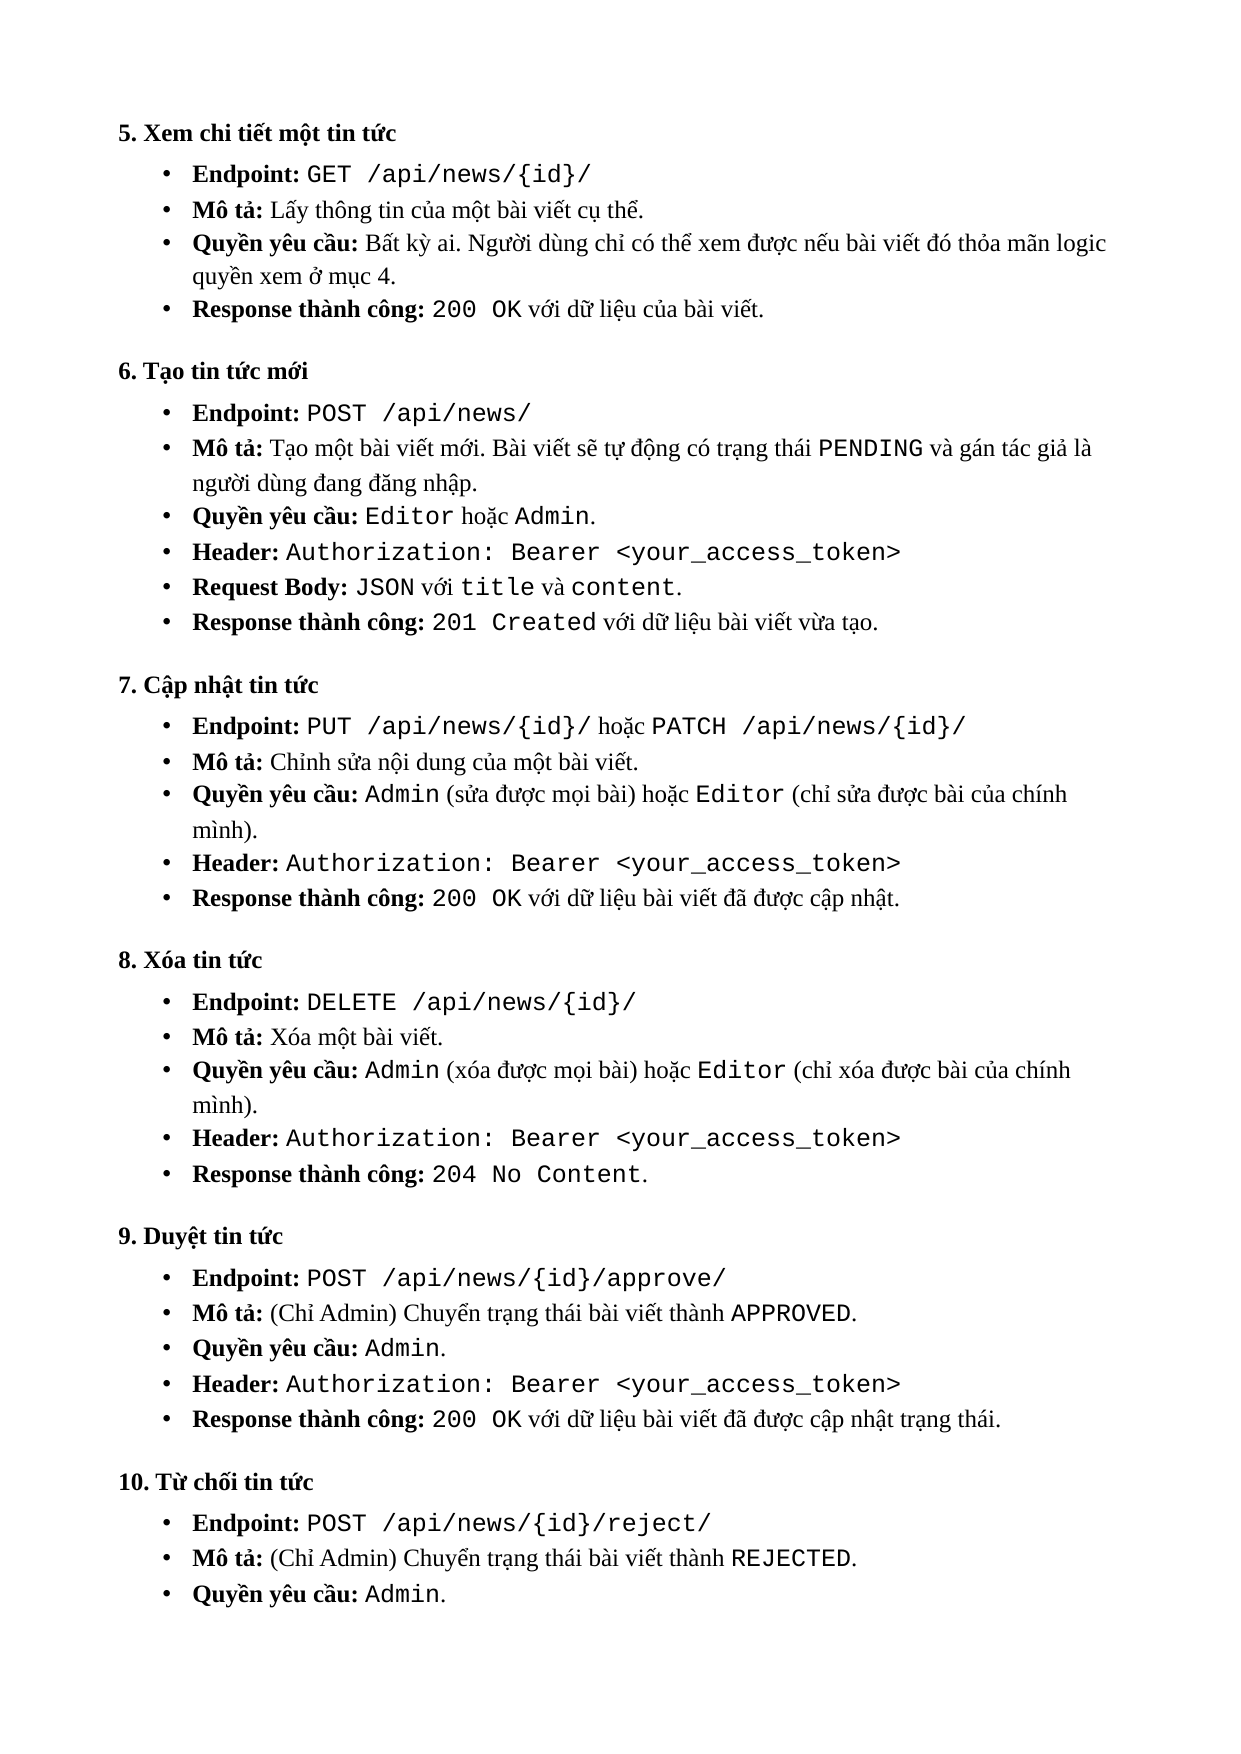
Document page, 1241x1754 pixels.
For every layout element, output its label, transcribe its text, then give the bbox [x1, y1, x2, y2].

subtitle 8. Xóa tin tức [118, 946, 1122, 974]
list Response thành công: 200 OK với dữ liệu bài viết đã được cập nhật trạng thái. [162, 1404, 1122, 1435]
subtitle 9. Duyệt tin tức [118, 1221, 1122, 1250]
list Mô tả: Xóa một bài viết. [162, 1022, 1122, 1051]
list Quyền yêu cầu: Admin. [162, 1579, 1122, 1610]
list Response thành công: 200 OK với dữ liệu của bài viết. [162, 294, 1122, 325]
list Endpoint: PUT /api/news/{id}/ hoặc PATCH /api/news/{id}/ [162, 711, 1122, 742]
subtitle 5. Xem chi tiết một tin tức [118, 118, 1122, 147]
list Mô tả: (Chỉ Admin) Chuyển trạng thái bài viết thành REJECTED. [162, 1543, 1122, 1574]
list Quyền yêu cầu: Admin (sửa được mọi bài) hoặc Editor (chỉ sửa được bài của chính mình). [162, 779, 1122, 843]
list Quyền yêu cầu: Editor hoặc Admin. [162, 501, 1122, 532]
subtitle 10. Từ chối tin tức [118, 1467, 1122, 1496]
subtitle 7. Cập nhật tin tức [118, 670, 1122, 699]
list Quyền yêu cầu: Admin. [162, 1333, 1122, 1364]
list Quyền yêu cầu: Bất kỳ ai. Người dùng chỉ có thể xem được nếu bài viết đó thỏa mãn logic quyền xem ở mục 4. [162, 228, 1122, 289]
list Endpoint: DELETE /api/news/{id}/ [162, 987, 1122, 1018]
list Header: Authorization: Bearer <your_access_token> [162, 1369, 1122, 1400]
list Header: Authorization: Bearer <your_access_token> [162, 848, 1122, 878]
list Endpoint: POST /api/news/{id}/reject/ [162, 1508, 1122, 1539]
list Response thành công: 200 OK với dữ liệu bài viết đã được cập nhật. [162, 883, 1122, 914]
list Endpoint: POST /api/news/{id}/approve/ [162, 1263, 1122, 1293]
list Response thành công: 204 No Content. [162, 1159, 1122, 1190]
list Quyền yêu cầu: Admin (xóa được mọi bài) hoặc Editor (chỉ xóa được bài của chính mình). [162, 1055, 1122, 1119]
list Endpoint: GET /api/news/{id}/ [162, 159, 1122, 190]
list Mô tả: Lấy thông tin của một bài viết cụ thể. [162, 195, 1122, 223]
list Header: Authorization: Bearer <your_access_token> [162, 537, 1122, 567]
list Mô tả: Chỉnh sửa nội dung của một bài viết. [162, 747, 1122, 775]
list Endpoint: POST /api/news/ [162, 398, 1122, 428]
list Mô tả: Tạo một bài viết mới. Bài viết sẽ tự động có trạng thái PENDING và gán tác giả là người dùng đang đăng nhập. [162, 433, 1122, 497]
subtitle 6. Tạo tin tức mới [118, 356, 1122, 385]
list Request Body: JSON với title và content. [162, 572, 1122, 603]
list Response thành công: 201 Created với dữ liệu bài viết vừa tạo. [162, 607, 1122, 638]
list Header: Authorization: Bearer <your_access_token> [162, 1123, 1122, 1154]
list Mô tả: (Chỉ Admin) Chuyển trạng thái bài viết thành APPROVED. [162, 1298, 1122, 1329]
